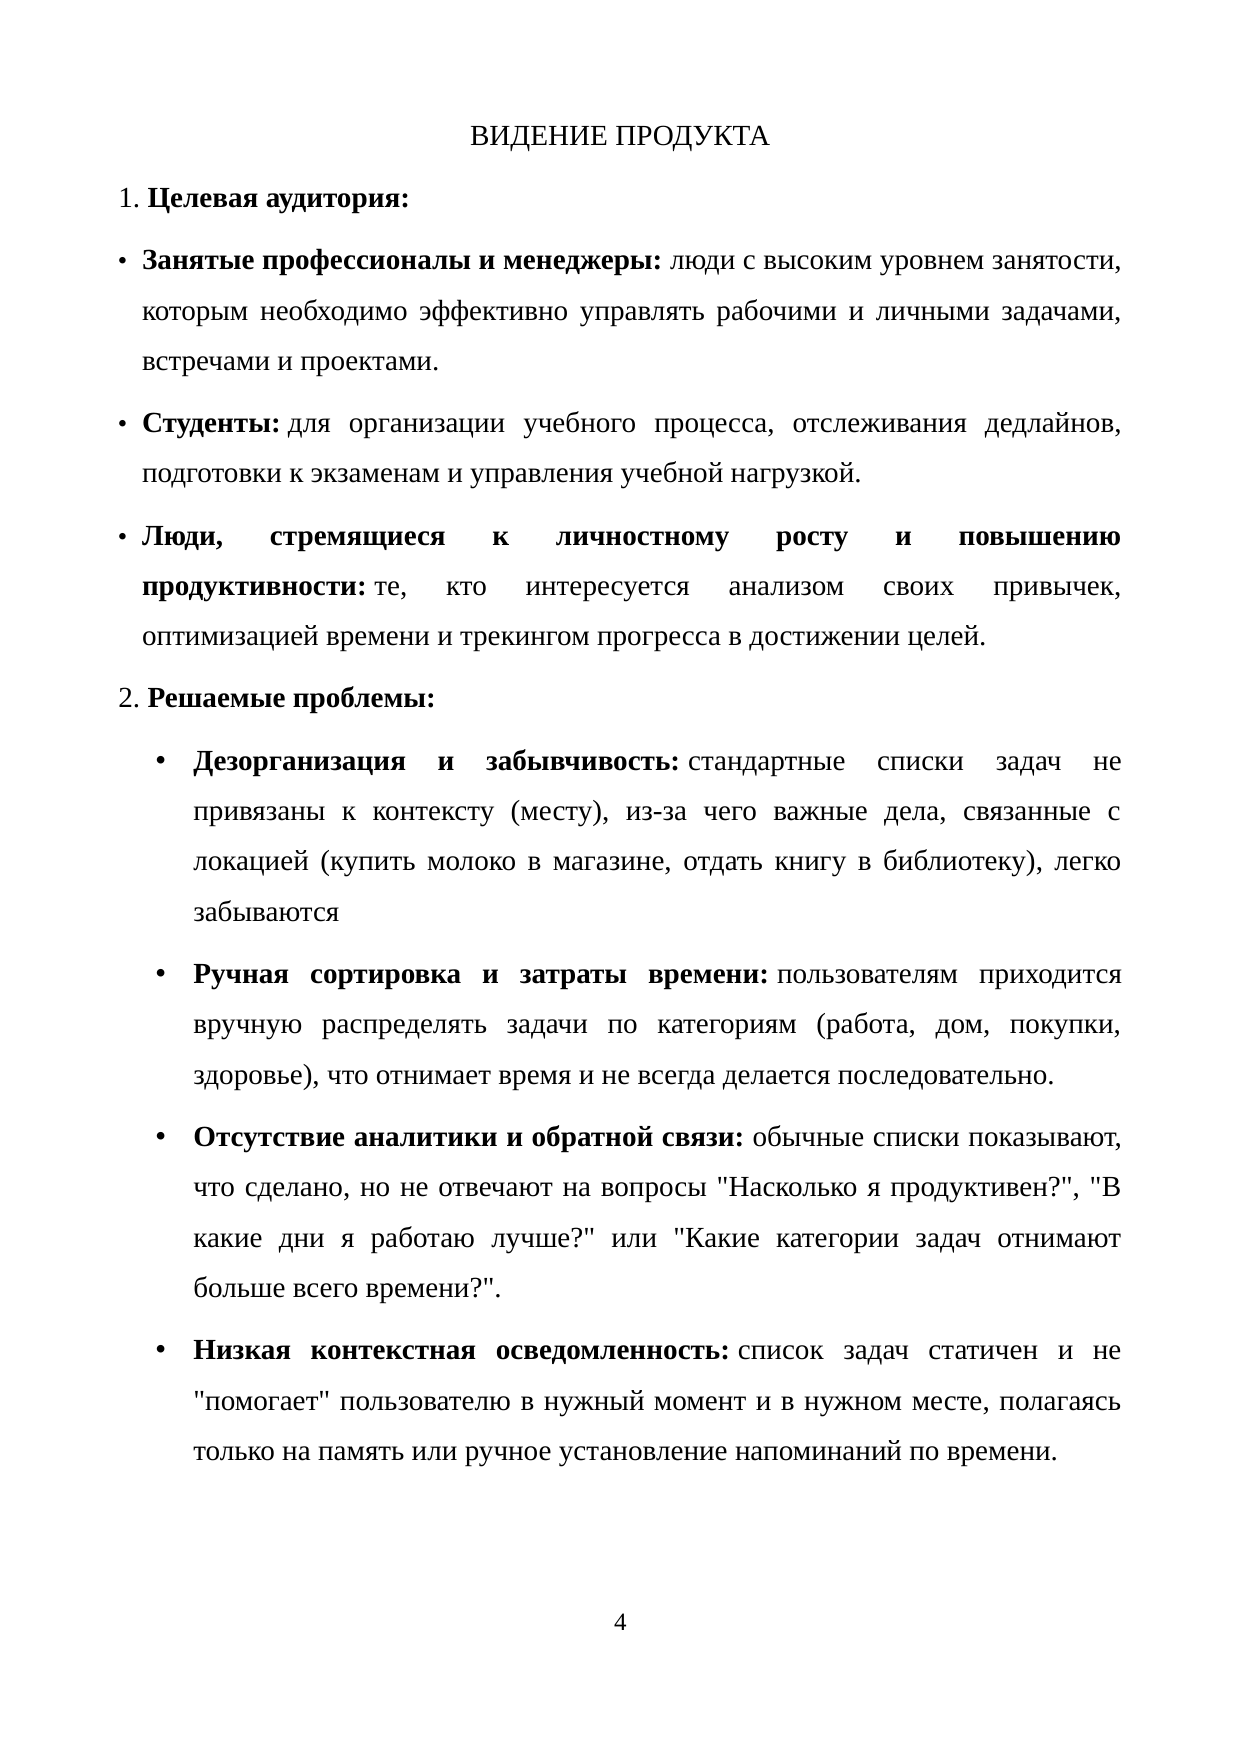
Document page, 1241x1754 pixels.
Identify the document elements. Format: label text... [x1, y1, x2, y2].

list Дезорганизация и забывчивость: стандартные списки задач не привязаны к контексту (месту), из-за чего важные дела, связанные с локацией (купить молоко в магазине, отдать книгу в библиотеку), легко забываются [156, 743, 1122, 927]
text ВИДЕНИЕ ПРОДУКТА [118, 118, 1122, 152]
list Отсутствие аналитики и обратной связи: обычные списки показывают, что сделано, но не отвечают на вопросы "Насколько я продуктивен?", "В какие дни я работаю лучше?" или "Какие категории задач отнимают больше всего времени?". [156, 1119, 1122, 1303]
text 2. Решаемые проблемы: [118, 681, 1122, 714]
list Люди, стремящиеся к личностному росту и повышению продуктивности: те, кто интересуется анализом своих привычек, оптимизацией времени и трекингом прогресса в достижении целей. [118, 518, 1122, 652]
list Занятые профессионалы и менеджеры: люди с высоким уровнем занятости, которым необходимо эффективно управлять рабочими и личными задачами, встречами и проектами. [118, 242, 1122, 377]
list Студенты: для организации учебного процесса, отслеживания дедлайнов, подготовки к экзаменам и управления учебной нагрузкой. [118, 405, 1122, 489]
list Ручная сортировка и затраты времени: пользователям приходится вручную распределять задачи по категориям (работа, дом, покупки, здоровье), что отнимает время и не всегда делается последовательно. [156, 956, 1122, 1090]
list Низкая контекстная осведомленность: список задач статичен и не "помогает" пользователю в нужный момент и в нужном месте, полагаясь только на память или ручное установление напоминаний по времени. [156, 1332, 1122, 1466]
text 1. Целевая аудитория: [118, 180, 1122, 214]
